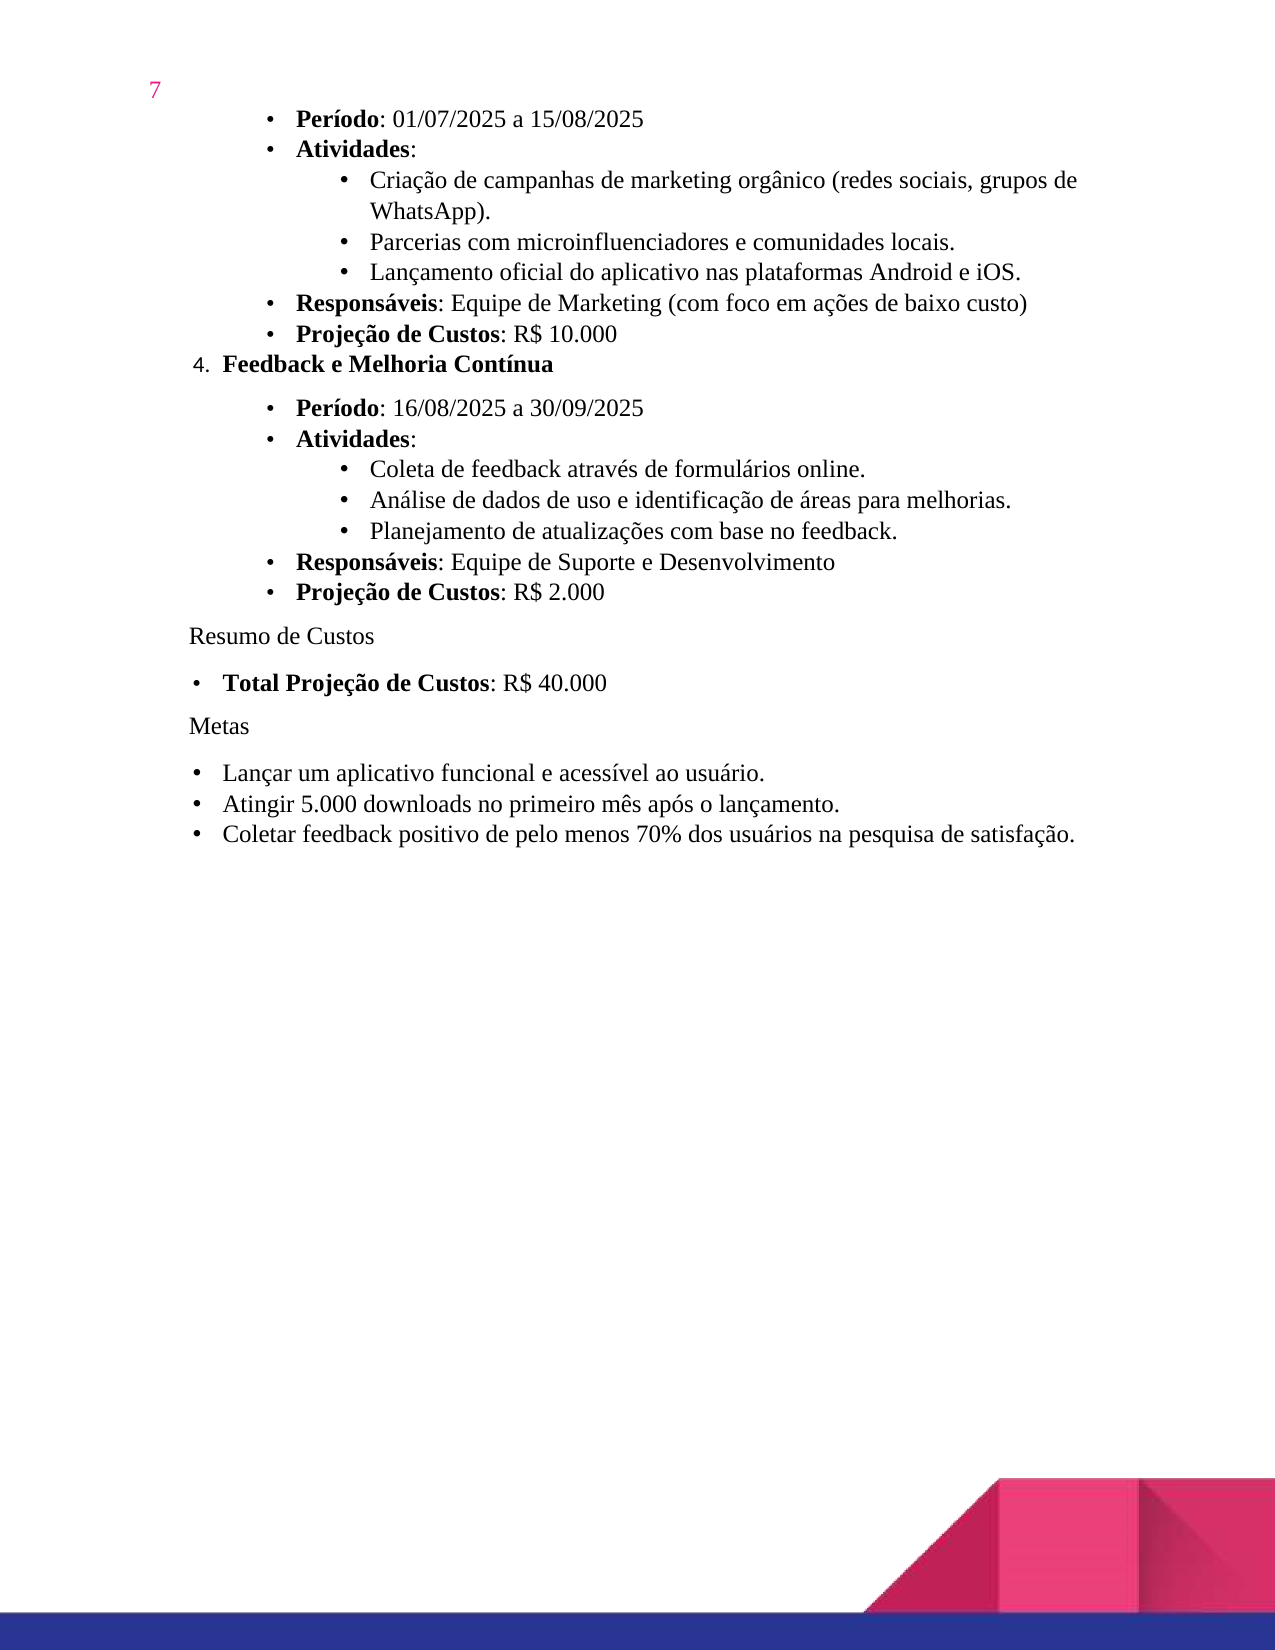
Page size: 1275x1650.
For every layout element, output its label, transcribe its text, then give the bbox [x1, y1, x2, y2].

list Coletar feedback positivo de pelo menos 70% dos usuários na pesquisa de satisfação. [193, 819, 1131, 848]
list Criação de campanhas de marketing orgânico (redes sociais, grupos de WhatsApp). [340, 165, 1131, 225]
subtitle Metas [187, 711, 1131, 740]
list Planejamento de atualizações com base no feedback. [340, 516, 1131, 545]
list Atividades: [266, 424, 1131, 453]
list Período: 01/07/2025 a 15/08/2025 [266, 104, 1131, 132]
list Total Projeção de Custos: R$ 40.000 [193, 668, 1131, 697]
list Responsáveis: Equipe de Marketing (com foco em ações de baixo custo) [266, 288, 1131, 317]
list Responsáveis: Equipe de Suporte e Desenvolvimento [266, 547, 1131, 576]
list Projeção de Custos: R$ 10.000 [266, 319, 1131, 348]
list Período: 16/08/2025 a 30/09/2025 [266, 393, 1131, 422]
list Parcerias com microinfluenciadores e comunidades locais. [340, 227, 1131, 255]
list Lançamento oficial do aplicativo nas plataformas Android e iOS. [340, 257, 1131, 286]
list Atingir 5.000 downloads no primeiro mês após o lançamento. [193, 789, 1131, 818]
list Coleta de feedback através de formulários online. [340, 454, 1131, 483]
list Feedback e Melhoria Contínua [193, 349, 1131, 379]
list Atividades: [266, 134, 1131, 163]
subtitle Resumo de Custos [187, 621, 1131, 649]
list Projeção de Custos: R$ 2.000 [266, 577, 1131, 606]
list Lançar um aplicativo funcional e acessível ao usuário. [193, 758, 1131, 787]
picture [0, 1475, 1275, 1650]
list Análise de dados de uso e identificação de áreas para melhorias. [340, 485, 1131, 514]
